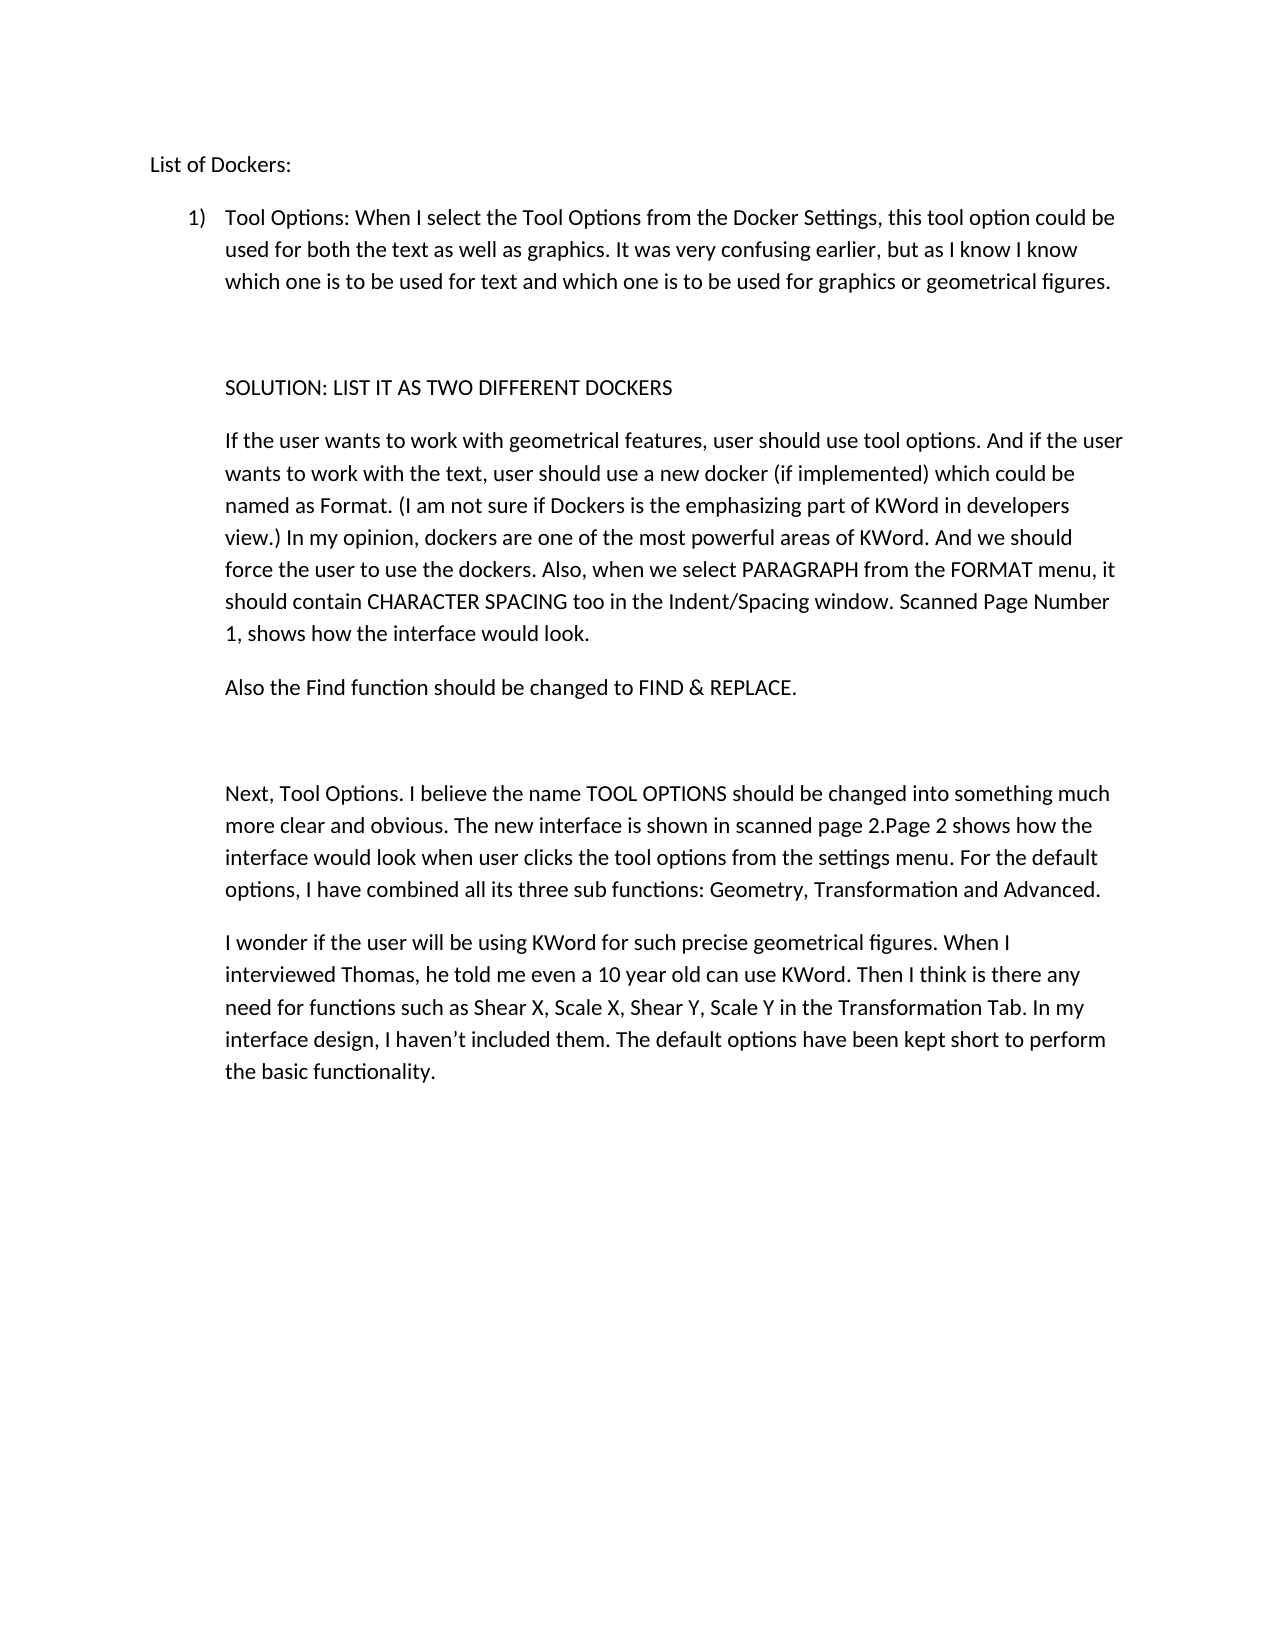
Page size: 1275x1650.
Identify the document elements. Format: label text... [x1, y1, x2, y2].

text List of Dockers: [150, 150, 1125, 178]
list Tool Options: When I select the Tool Options from the Docker Settings, this tool option could be used for both the text as well as graphics. It was very confusing earlier, but as I know I know which one is to be used for text and which one is to be used for graphics or geometrical figures. [187, 203, 1125, 295]
list Also the Find function should be changed to FIND & REPLACE. [225, 673, 1125, 701]
list I wonder if the user will be using KWord for such precise geometrical figures. When I interviewed Thomas, he told me even a 10 year old can use KWord. Then I think is there any need for functions such as Shear X, Scale X, Shear Y, Scale Y in the Transformation Tab. In my interface design, I haven’t included them. The default options have been kept short to perform the basic functionality. [225, 928, 1125, 1085]
list If the user wants to work with geometrical features, user should use tool options. And if the user wants to work with the text, user should use a new docker (if implemented) which could be named as Format. (I am not sure if Dockers is the emphasizing part of KWord in developers view.) In my opinion, dockers are one of the most powerful areas of KWord. And we should force the user to use the dockers. Also, when we select PARAGRAPH from the FORMAT menu, it should contain CHARACTER SPACING too in the Indent/Spacing window. Scanned Page Number 1, shows how the interface would look. [225, 426, 1125, 648]
list Next, Tool Options. I believe the name TOOL OPTIONS should be changed into something much more clear and obvious. The new interface is shown in scanned page 2.Page 2 shows how the interface would look when user clicks the tool options from the settings menu. For the default options, I have combined all its three sub functions: Geometry, Transformation and Advanced. [225, 779, 1125, 903]
list SOLUTION: LIST IT AS TWO DIFFERENT DOCKERS [225, 373, 1125, 401]
